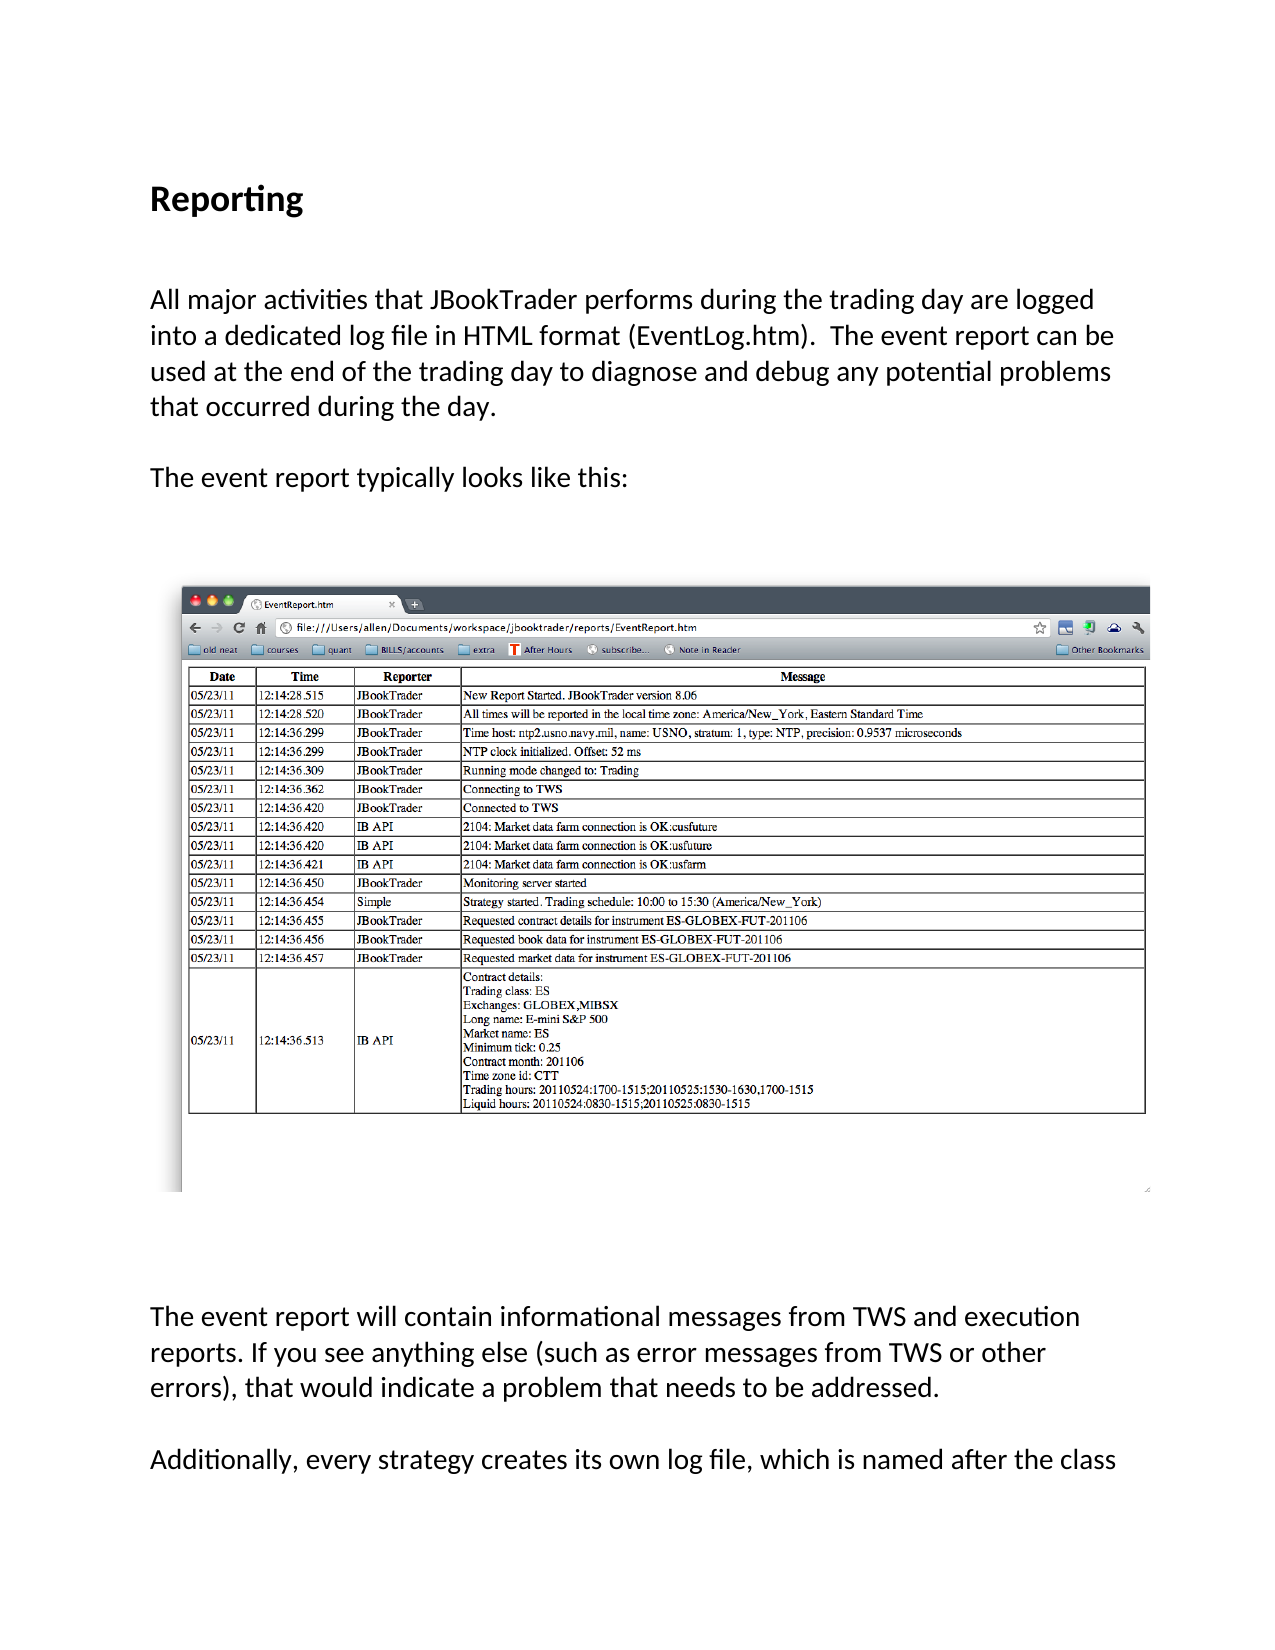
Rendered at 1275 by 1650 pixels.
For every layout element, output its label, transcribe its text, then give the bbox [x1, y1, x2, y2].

text The event report typically looks like this: [150, 459, 1125, 495]
text All major activities that JBookTrader performs during the trading day are logged into a dedicated log file in HTML format (EventLog.htm). The event report can be used at the end of the trading day to diagnose and debug any potential problems that occurred during the day. [150, 281, 1125, 424]
subtitle Reporting [150, 175, 1125, 221]
text The event report will contain informational messages from TWS and execution reports. If you see anything else (such as error messages from TWS or other errors), that would indicate a problem that needs to be addressed. [150, 1298, 1125, 1405]
picture [150, 566, 1150, 1192]
text Additionally, every strategy creates its own log file, which is named after the class [150, 1441, 1125, 1476]
